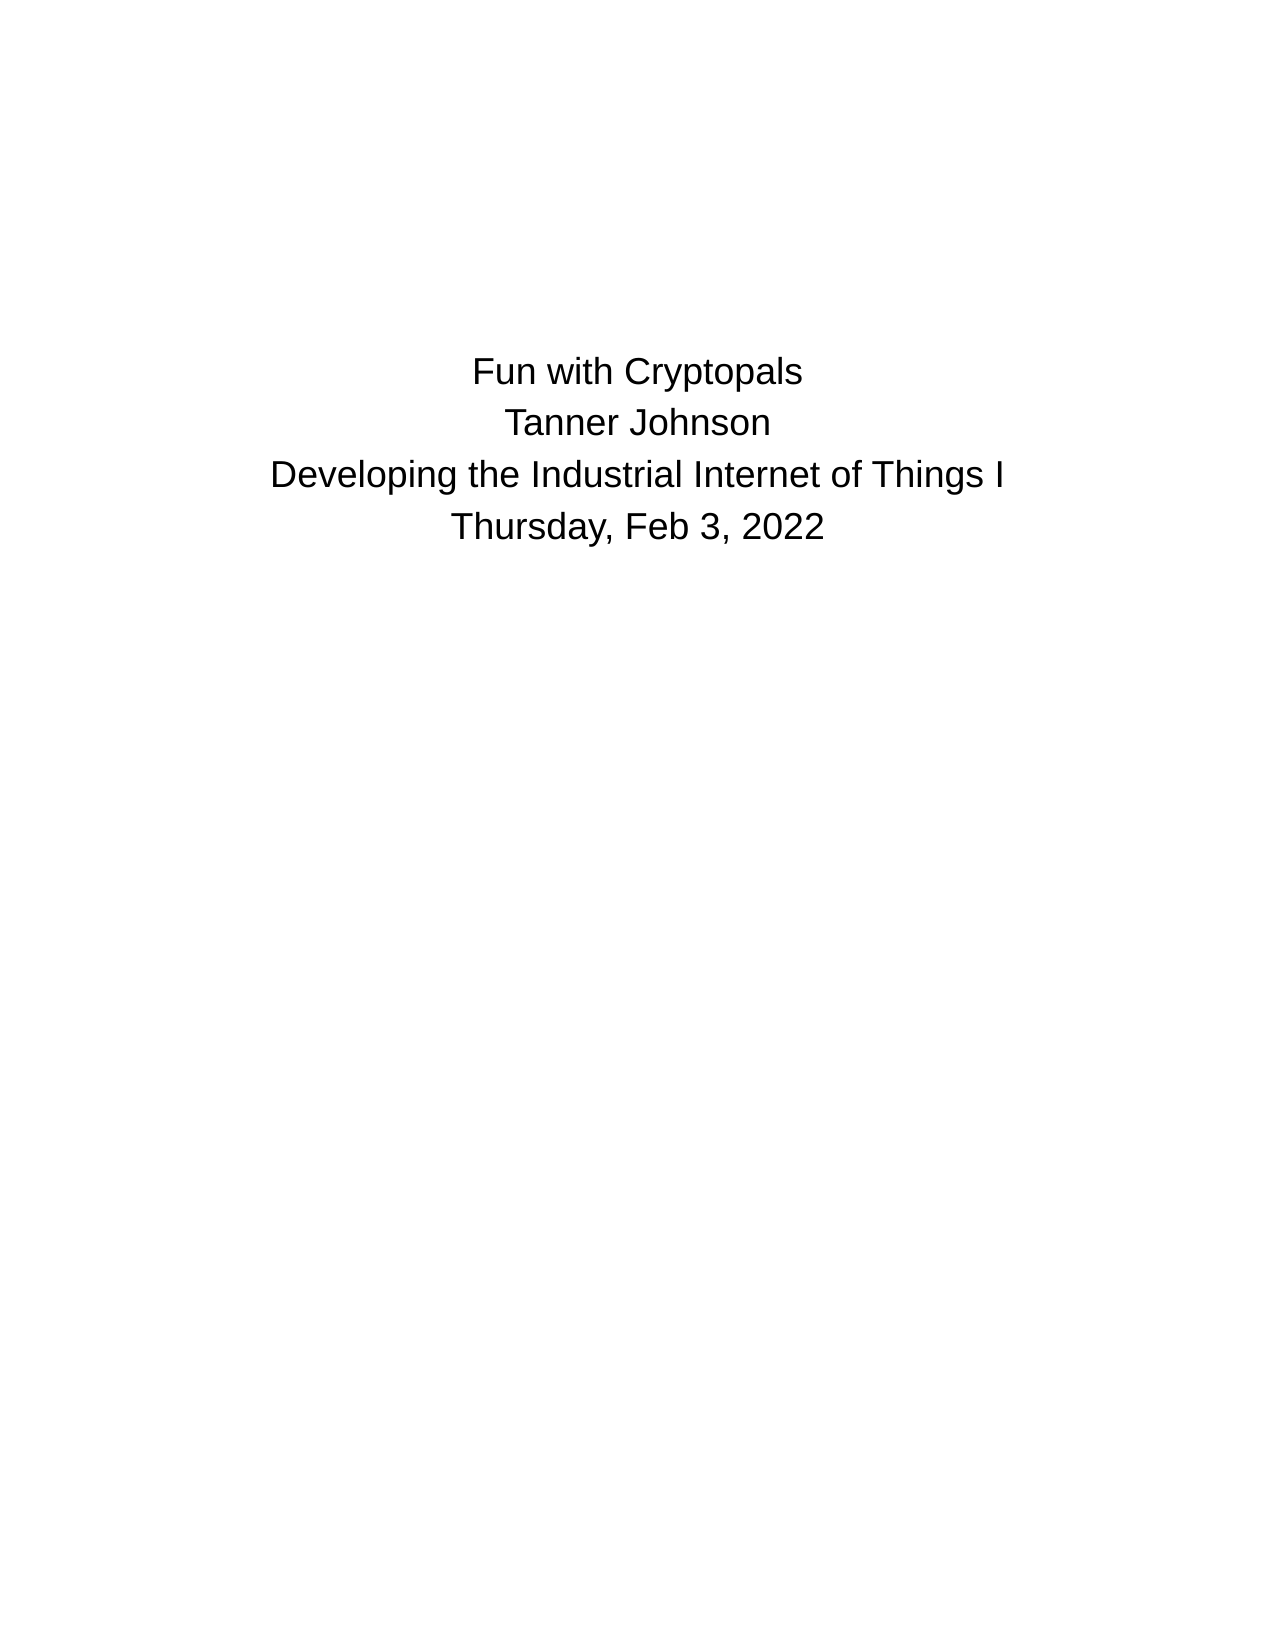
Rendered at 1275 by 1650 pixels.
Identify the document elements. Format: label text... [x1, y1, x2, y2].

text Developing the Industrial Internet of Things I [118, 452, 1157, 495]
text Fun with Cryptopals [118, 349, 1157, 392]
text Thursday, Feb 3, 2022 [118, 504, 1157, 547]
text Tanner Johnson [118, 401, 1157, 444]
